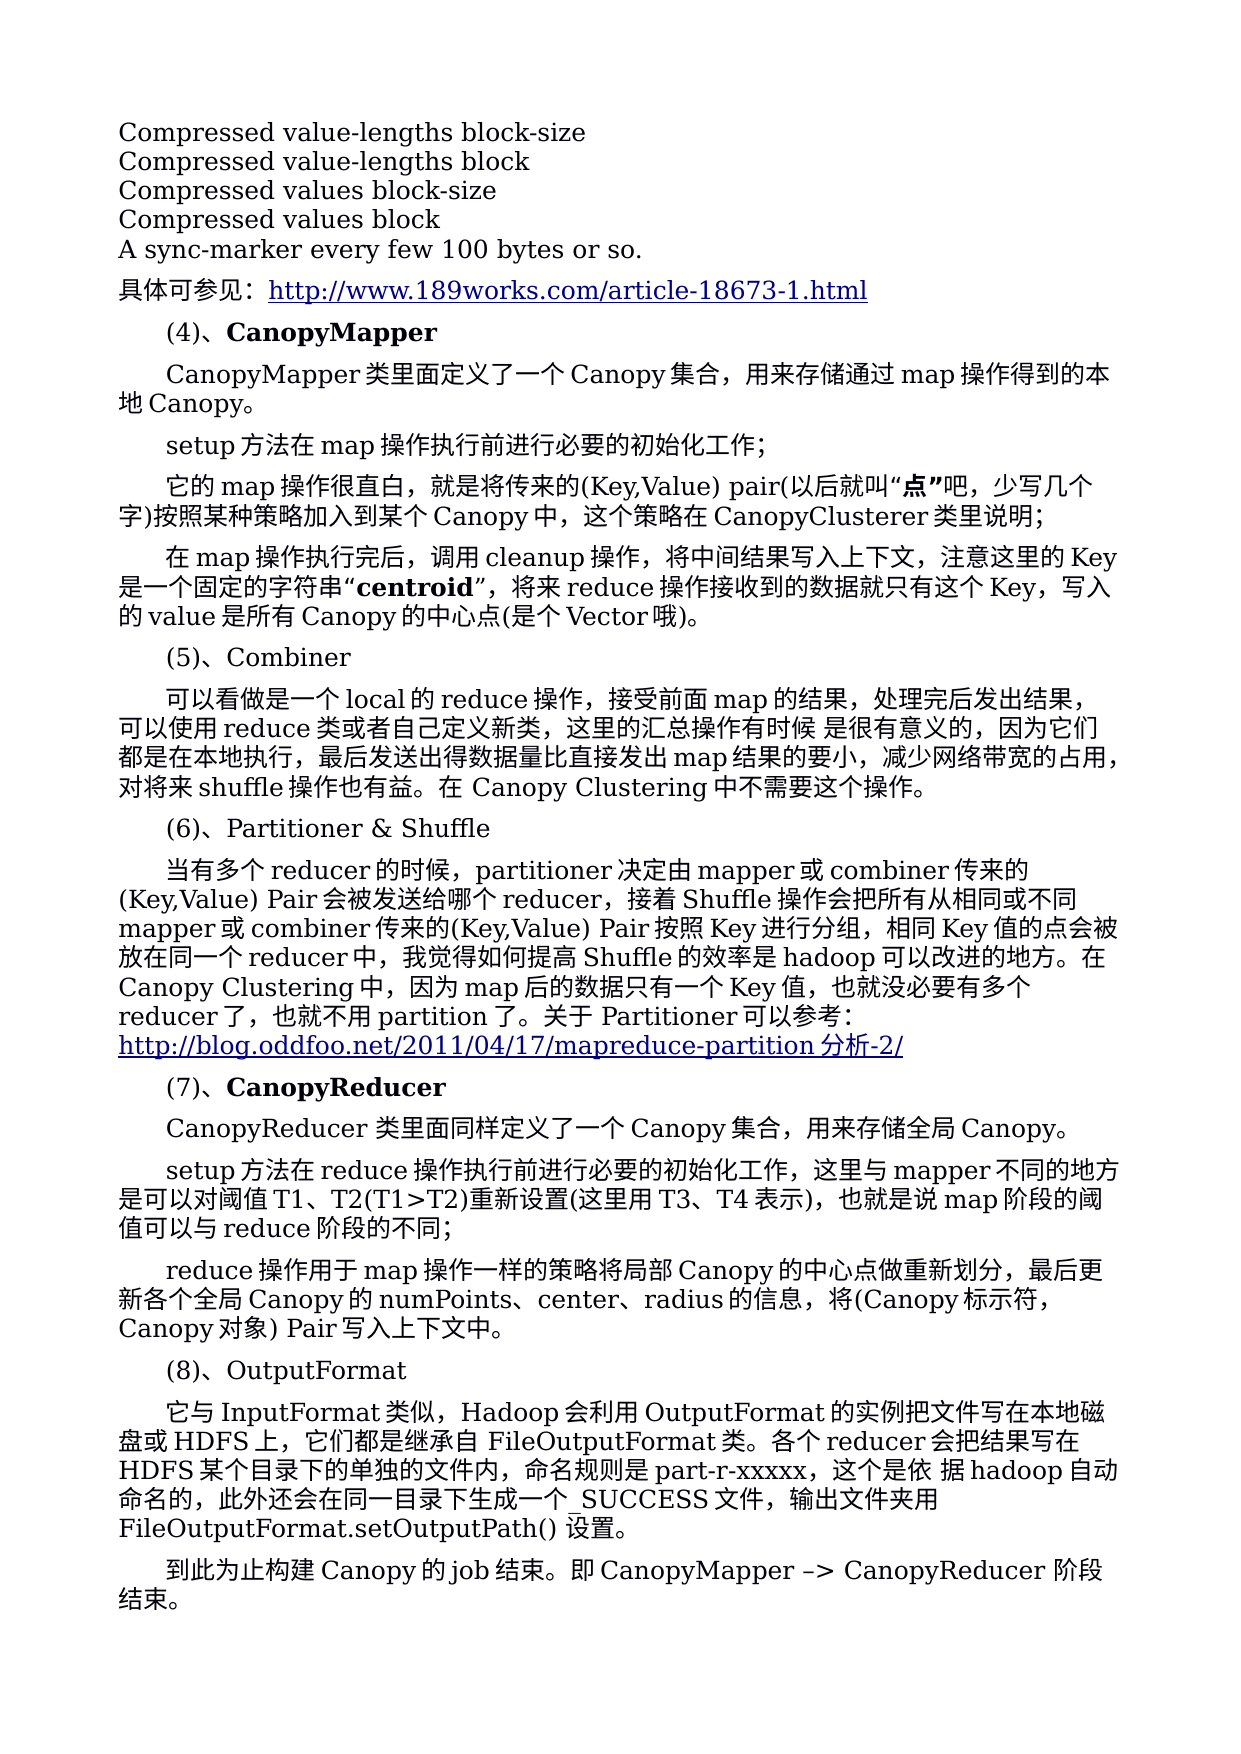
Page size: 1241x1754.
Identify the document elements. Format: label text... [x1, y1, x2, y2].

text 到此为止构建Canopy的job结束。即CanopyMapper –> CanopyReducer 阶段结束。 [118, 1556, 1122, 1614]
text 在map操作执行完后，调用cleanup操作，将中间结果写入上下文，注意这里的Key是一个固定的字符串“centroid”，将来reduce操作接收到的数据就只有这个Key，写入的value是所有Canopy的中心点(是个Vector哦)。 [118, 543, 1122, 631]
text (4)、CanopyMapper [118, 318, 1122, 347]
text setup方法在map操作执行前进行必要的初始化工作； [118, 431, 1122, 460]
text reduce操作用于map操作一样的策略将局部Canopy的中心点做重新划分，最后更新各个全局Canopy的numPoints、center、radius的信息，将(Canopy标示符，Canopy对象) Pair写入上下文中。 [118, 1256, 1122, 1344]
text (8)、OutputFormat [118, 1356, 1122, 1385]
text 它与InputFormat类似，Hadoop会利用OutputFormat的实例把文件写在本地磁盘或HDFS上，它们都是继承自 FileOutputFormat类。各个reducer会把结果写在HDFS某个目录下的单独的文件内，命名规则是part-r-xxxxx，这个是依 据hadoop自动命名的，此外还会在同一目录下生成一个_SUCCESS文件，输出文件夹用 FileOutputFormat.setOutputPath() 设置。 [118, 1398, 1122, 1544]
text CanopyReducer 类里面同样定义了一个Canopy集合，用来存储全局Canopy。 [118, 1114, 1122, 1144]
text Compressed value-lengths block-size Compressed value-lengths block Compressed values block-size Compressed values block A sync-marker every few 100 bytes or so. [118, 118, 1122, 264]
text 可以看做是一个local的reduce操作，接受前面map的结果，处理完后发出结果，可以使用reduce类或者自己定义新类，这里的汇总操作有时候 是很有意义的，因为它们都是在本地执行，最后发送出得数据量比直接发出map结果的要小，减少网络带宽的占用，对将来shuffle操作也有益。在 Canopy Clustering中不需要这个操作。 [118, 685, 1122, 802]
text (6)、Partitioner & Shuffle [118, 814, 1122, 843]
text 当有多个reducer的时候，partitioner决定由mapper或combiner传来的(Key,Value) Pair会被发送给哪个reducer，接着Shuffle操作会把所有从相同或不同mapper或combiner传来的(Key,Value) Pair按照Key进行分组，相同Key值的点会被放在同一个reducer中，我觉得如何提高Shuffle的效率是hadoop可以改进的地方。在 Canopy Clustering中，因为map后的数据只有一个Key值，也就没必要有多个reducer了，也就不用partition了。关于 Partitioner可以参考：http://blog.oddfoo.net/2011/04/17/mapreduce-partition分析-2/ [118, 856, 1122, 1060]
text (7)、CanopyReducer [118, 1073, 1122, 1102]
text 它的map操作很直白，就是将传来的(Key,Value) pair(以后就叫“点”吧，少写几个字)按照某种策略加入到某个Canopy中，这个策略在CanopyClusterer类里说明； [118, 472, 1122, 531]
text CanopyMapper类里面定义了一个Canopy集合，用来存储通过map操作得到的本地Canopy。 [118, 360, 1122, 418]
text 具体可参见：http://www.189works.com/article-18673-1.html [118, 276, 1122, 306]
text (5)、Combiner [118, 643, 1122, 673]
text setup方法在reduce操作执行前进行必要的初始化工作，这里与mapper不同的地方是可以对阈值T1、T2(T1>T2)重新设置(这里用T3、T4表示)，也就是说map阶段的阈值可以与reduce阶段的不同； [118, 1156, 1122, 1244]
